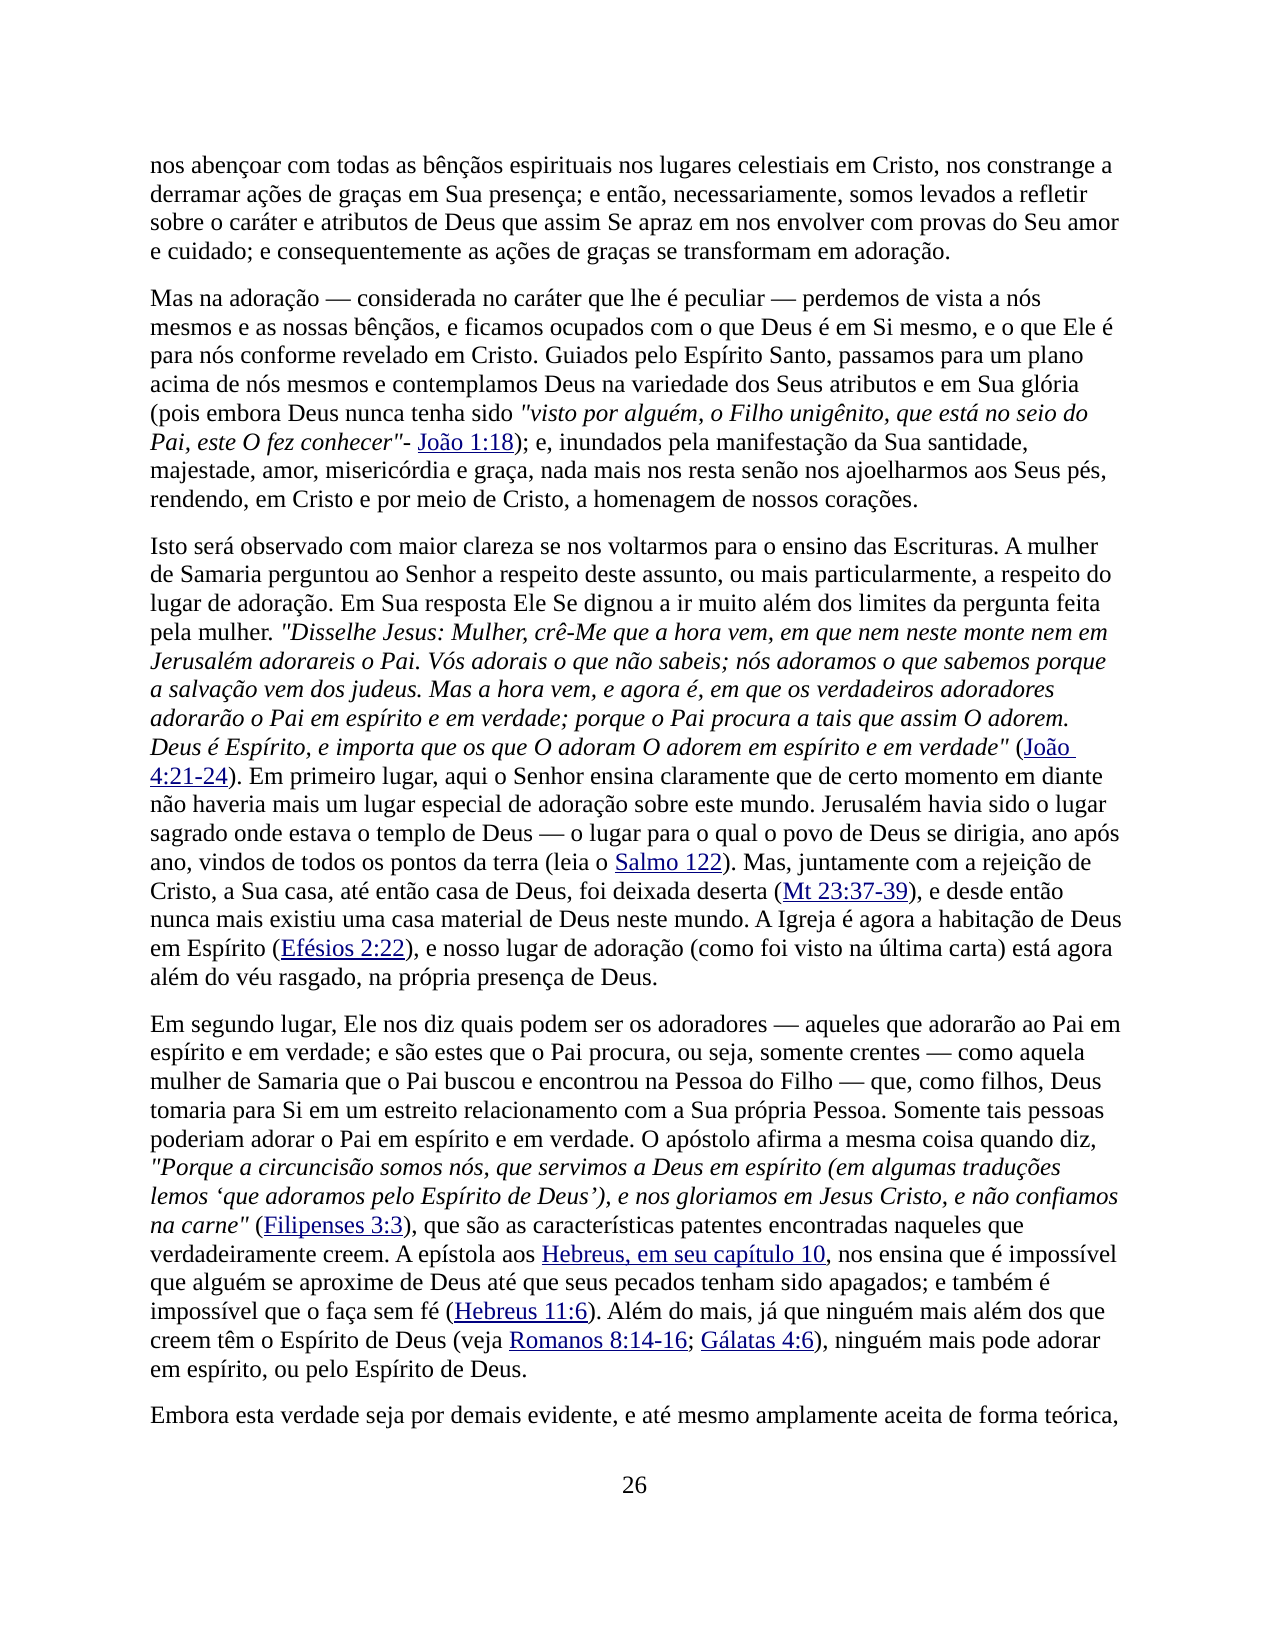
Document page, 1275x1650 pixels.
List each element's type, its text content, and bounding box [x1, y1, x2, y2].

text Em segundo lugar, Ele nos diz quais podem ser os adoradores — aqueles que adorarão ao Pai em espírito e em verdade; e são estes que o Pai procura, ou seja, somente crentes — como aquela mulher de Samaria que o Pai buscou e encontrou na Pessoa do Filho — que, como filhos, Deus tomaria para Si em um estreito relacionamento com a Sua própria Pessoa. Somente tais pessoas poderiam adorar o Pai em espírito e em verdade. O apóstolo afirma a mesma coisa quando diz, "Porque a circuncisão somos nós, que servimos a Deus em espírito (em algumas traduções lemos ‘que adoramos pelo Espírito de Deus’), e nos gloriamos em Jesus Cristo, e não confiamos na carne" (Filipenses 3:3), que são as características patentes encontradas naqueles que verdadeiramente creem. A epístola aos Hebreus, em seu capítulo 10, nos ensina que é impossível que alguém se aproxime de Deus até que seus pecados tenham sido apagados; e também é impossível que o faça sem fé (Hebreus 11:6). Além do mais, já que ninguém mais além dos que creem têm o Espírito de Deus (veja Romanos 8:14-16; Gálatas 4:6), ninguém mais pode adorar em espírito, ou pelo Espírito de Deus. [150, 1009, 1125, 1382]
text nos abençoar com todas as bênçãos espirituais nos lugares celestiais em Cristo, nos constrange a derramar ações de graças em Sua presença; e então, necessariamente, somos levados a refletir sobre o caráter e atributos de Deus que assim Se apraz em nos envolver com provas do Seu amor e cuidado; e consequentemente as ações de graças se transformam em adoração. [150, 150, 1125, 265]
text Embora esta verdade seja por demais evidente, e até mesmo amplamente aceita de forma teórica, [150, 1400, 1125, 1429]
text Mas na adoração — considerada no caráter que lhe é peculiar — perdemos de vista a nós mesmos e as nossas bênçãos, e ficamos ocupados com o que Deus é em Si mesmo, e o que Ele é para nós conforme revelado em Cristo. Guiados pelo Espírito Santo, passamos para um plano acima de nós mesmos e contemplamos Deus na variedade dos Seus atributos e em Sua glória (pois embora Deus nunca tenha sido "visto por alguém, o Filho unigênito, que está no seio do Pai, este O fez conhecer"- João 1:18); e, inundados pela manifestação da Sua santidade, majestade, amor, misericórdia e graça, nada mais nos resta senão nos ajoelharmos aos Seus pés, rendendo, em Cristo e por meio de Cristo, a homenagem de nossos corações. [150, 283, 1125, 513]
text Isto será observado com maior clareza se nos voltarmos para o ensino das Escrituras. A mulher de Samaria perguntou ao Senhor a respeito deste assunto, ou mais particularmente, a respeito do lugar de adoração. Em Sua resposta Ele Se dignou a ir muito além dos limites da pergunta feita pela mulher. "Disselhe Jesus: Mulher, crê-Me que a hora vem, em que nem neste monte nem em Jerusalém adorareis o Pai. Vós adorais o que não sabeis; nós adoramos o que sabemos porque a salvação vem dos judeus. Mas a hora vem, e agora é, em que os verdadeiros adoradores adorarão o Pai em espírito e em verdade; porque o Pai procura a tais que assim O adorem. Deus é Espírito, e importa que os que O adoram O adorem em espírito e em verdade" (João 4:21-24). Em primeiro lugar, aqui o Senhor ensina claramente que de certo momento em diante não haveria mais um lugar especial de adoração sobre este mundo. Jerusalém havia sido o lugar sagrado onde estava o templo de Deus — o lugar para o qual o povo de Deus se dirigia, ano após ano, vindos de todos os pontos da terra (leia o Salmo 122). Mas, juntamente com a rejeição de Cristo, a Sua casa, até então casa de Deus, foi deixada deserta (Mt 23:37-39), e desde então nunca mais existiu uma casa material de Deus neste mundo. A Igreja é agora a habitação de Deus em Espírito (Efésios 2:22), e nosso lugar de adoração (como foi visto na última carta) está agora além do véu rasgado, na própria presença de Deus. [150, 531, 1125, 991]
